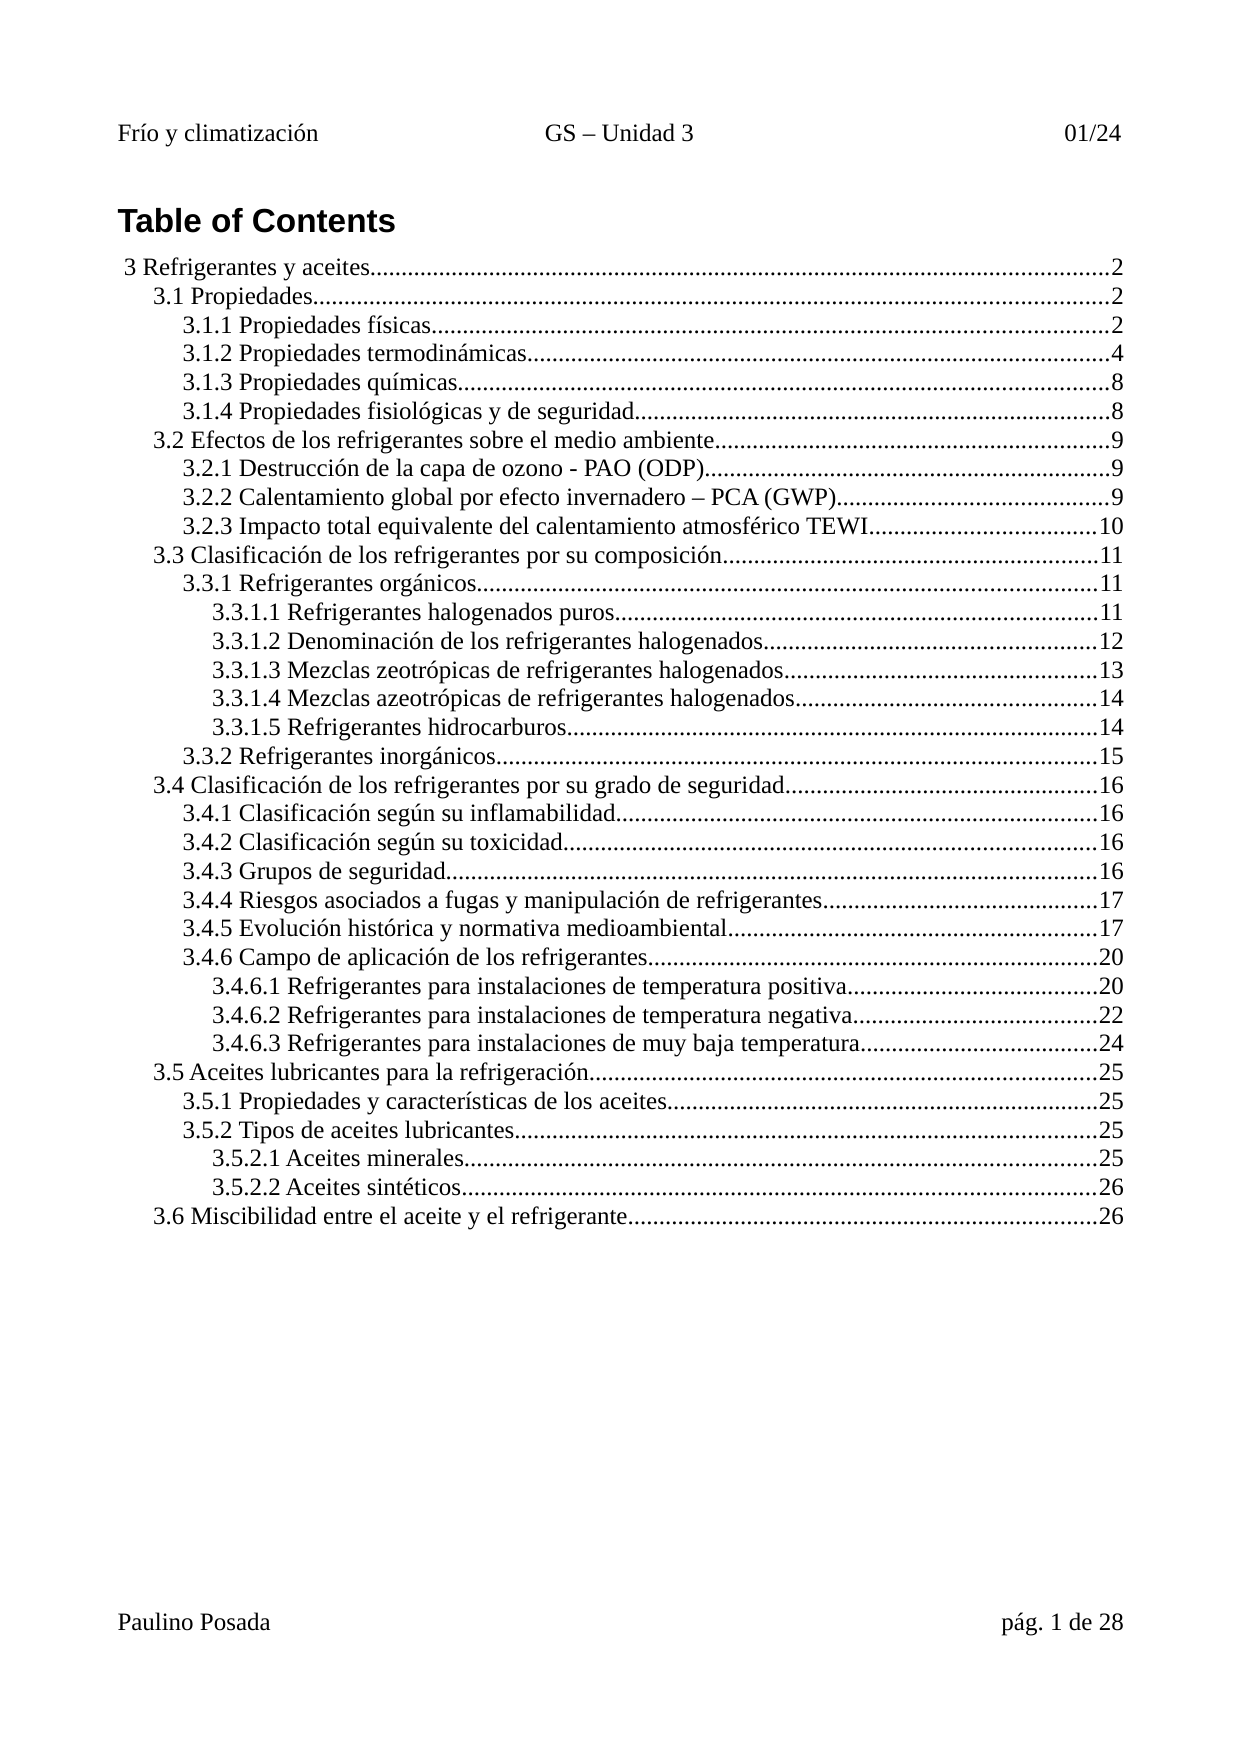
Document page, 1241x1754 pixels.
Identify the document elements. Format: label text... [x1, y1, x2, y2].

text 3.4.3 Grupos de seguridad 16 [176, 856, 1123, 885]
text 3.1.1 Propiedades físicas 2 [176, 310, 1123, 338]
text 3.4.5 Evolución histórica y normativa medioambiental 17 [176, 913, 1123, 942]
text 3.4.6 Campo de aplicación de los refrigerantes 20 [176, 942, 1123, 971]
text 3.3.1.4 Mezclas azeotrópicas de refrigerantes halogenados 14 [206, 683, 1123, 712]
text 3.3 Clasificación de los refrigerantes por su composición 11 [147, 540, 1123, 568]
text 3.1 Propiedades 2 [147, 281, 1123, 310]
text 3.2.2 Calentamiento global por efecto invernadero – PCA (GWP) 9 [176, 482, 1123, 511]
text 3.1.4 Propiedades fisiológicas y de seguridad 8 [176, 396, 1123, 425]
text 3.4.4 Riesgos asociados a fugas y manipulación de refrigerantes 17 [176, 885, 1123, 913]
text 3.1.3 Propiedades químicas 8 [176, 367, 1123, 396]
text 3.4.6.1 Refrigerantes para instalaciones de temperatura positiva 20 [206, 971, 1123, 1000]
text 3.6 Miscibilidad entre el aceite y el refrigerante 26 [147, 1201, 1123, 1230]
text 3.4.6.2 Refrigerantes para instalaciones de temperatura negativa 22 [206, 1000, 1123, 1028]
text 3.3.1.1 Refrigerantes halogenados puros 11 [206, 597, 1123, 626]
text 3.5 Aceites lubricantes para la refrigeración 25 [147, 1057, 1123, 1086]
text 3.4 Clasificación de los refrigerantes por su grado de seguridad 16 [147, 770, 1123, 798]
text 3.3.1.2 Denominación de los refrigerantes halogenados 12 [206, 626, 1123, 655]
text 3.4.2 Clasificación según su toxicidad 16 [176, 827, 1123, 856]
text 3.4.1 Clasificación según su inflamabilidad 16 [176, 798, 1123, 827]
text 3.3.2 Refrigerantes inorgánicos 15 [176, 741, 1123, 770]
subtitle Table of Contents [117, 201, 1123, 240]
text 3.5.1 Propiedades y características de los aceites 25 [176, 1086, 1123, 1115]
text 3.3.1.5 Refrigerantes hidrocarburos 14 [206, 712, 1123, 741]
text 3.3.1.3 Mezclas zeotrópicas de refrigerantes halogenados 13 [206, 655, 1123, 683]
text 3 Refrigerantes y aceites 2 [117, 252, 1123, 281]
text 3.3.1 Refrigerantes orgánicos 11 [176, 568, 1123, 597]
text 3.5.2.1 Aceites minerales 25 [206, 1143, 1123, 1172]
text 3.2.3 Impacto total equivalente del calentamiento atmosférico TEWI 10 [176, 511, 1123, 540]
text 3.5.2 Tipos de aceites lubricantes 25 [176, 1115, 1123, 1143]
text 3.4.6.3 Refrigerantes para instalaciones de muy baja temperatura 24 [206, 1028, 1123, 1057]
text 3.1.2 Propiedades termodinámicas 4 [176, 338, 1123, 367]
text 3.2 Efectos de los refrigerantes sobre el medio ambiente 9 [147, 425, 1123, 453]
text 3.5.2.2 Aceites sintéticos 26 [206, 1172, 1123, 1201]
text 3.2.1 Destrucción de la capa de ozono - PAO (ODP) 9 [176, 453, 1123, 482]
